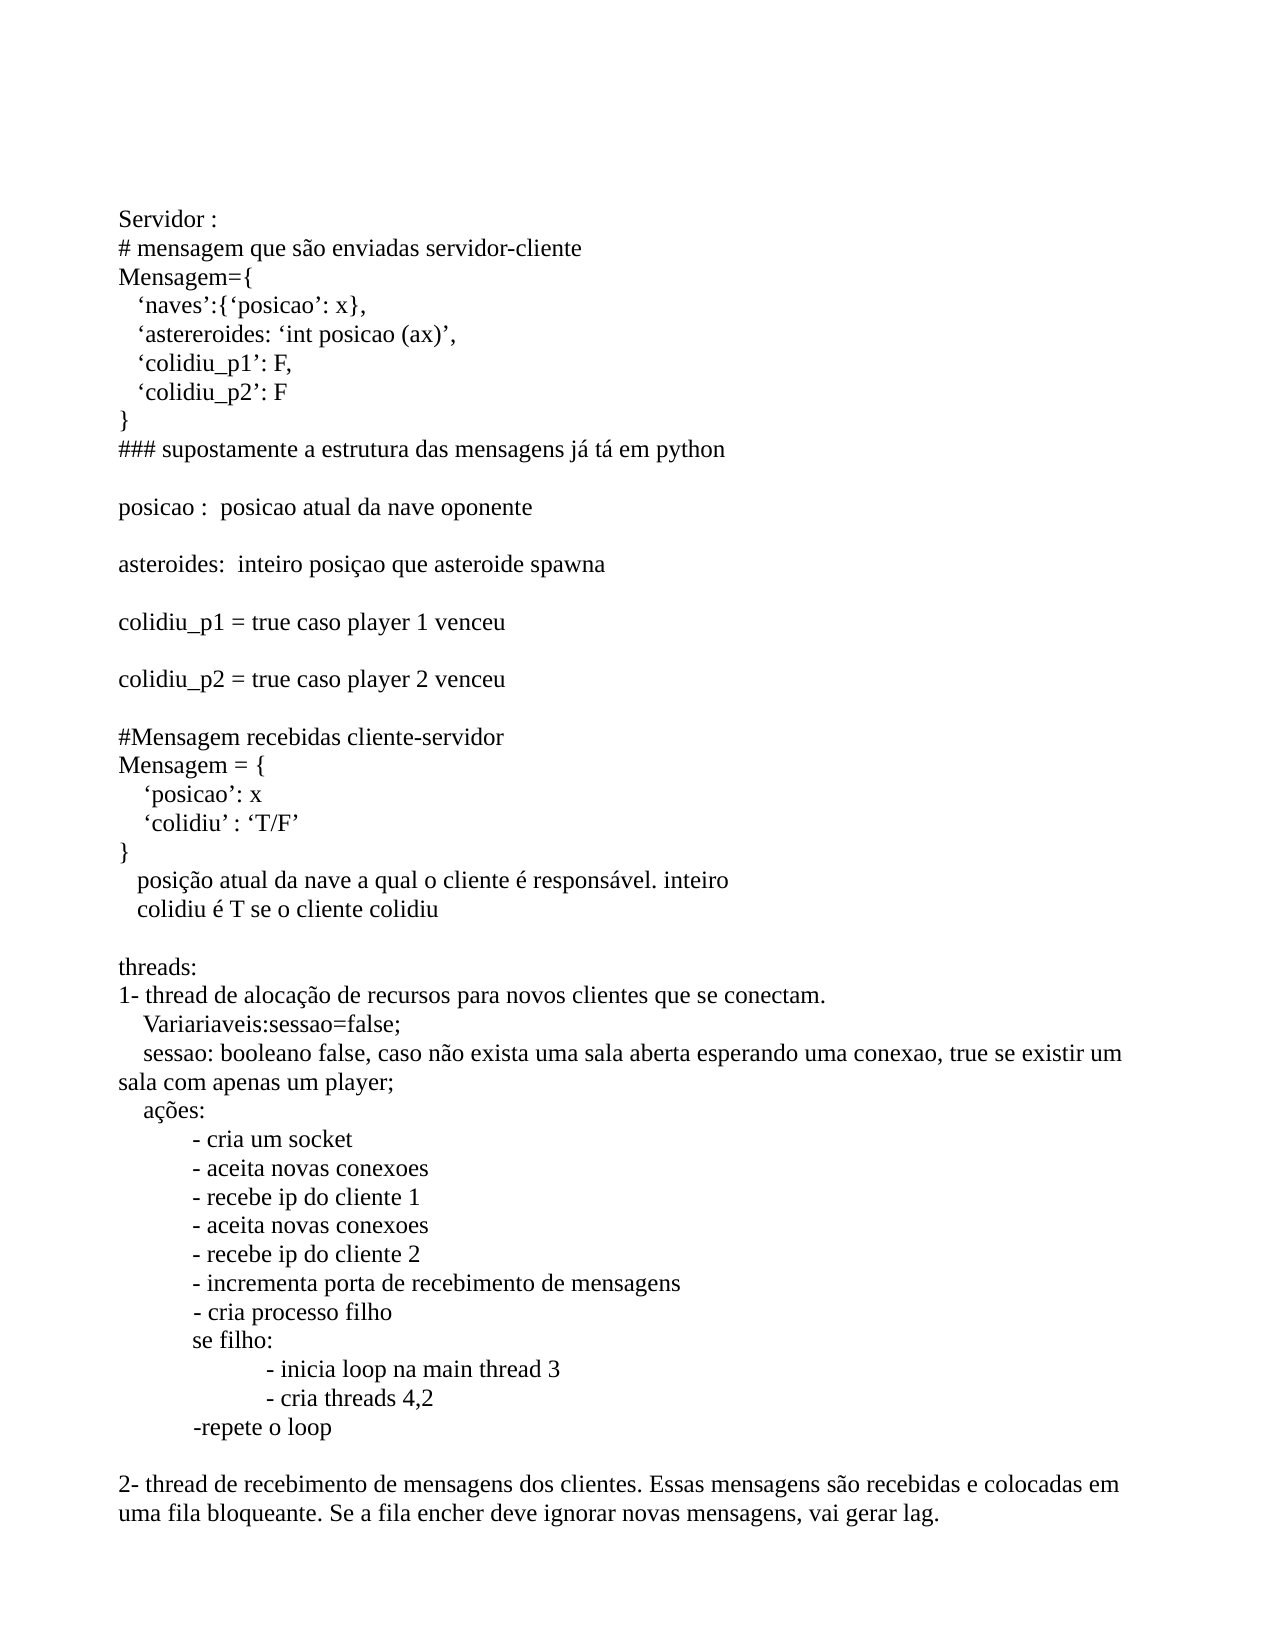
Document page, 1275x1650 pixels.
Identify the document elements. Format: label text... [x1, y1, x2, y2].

text sessao: booleano false, caso não exista uma sala aberta esperando uma conexao, true se existir um sala com apenas um player; [118, 1038, 1157, 1096]
text Mensagem={ [118, 262, 1157, 291]
text ‘colidiu_p1’: F, [118, 348, 1157, 377]
text ações: [118, 1096, 1157, 1124]
text colidiu é T se o cliente colidiu [118, 894, 1157, 923]
text #Mensagem recebidas cliente-servidor [118, 722, 1157, 751]
text ‘naves’:{‘posicao’: x}, [118, 291, 1157, 319]
text ‘astereroides: ‘int posicao (ax)’, [118, 319, 1157, 348]
text - incrementa porta de recebimento de mensagens [118, 1268, 1157, 1297]
text - recebe ip do cliente 2 [118, 1239, 1157, 1268]
text ‘posicao’: x [118, 779, 1157, 808]
text asteroides: inteiro posiçao que asteroide spawna [118, 549, 1157, 578]
text Variariaveis:sessao=false; [118, 1009, 1157, 1038]
text posicao : posicao atual da nave oponente [118, 492, 1157, 521]
text colidiu_p1 = true caso player 1 venceu [118, 607, 1157, 636]
text } [118, 837, 1157, 866]
text -repete o loop [118, 1412, 1157, 1441]
text Servidor : [118, 204, 1157, 233]
text posição atual da nave a qual o cliente é responsável. inteiro [118, 866, 1157, 894]
text threads: [118, 952, 1157, 981]
text 1- thread de alocação de recursos para novos clientes que se conectam. [118, 981, 1157, 1009]
text Mensagem = { [118, 751, 1157, 779]
text - cria um socket [118, 1124, 1157, 1153]
text # mensagem que são enviadas servidor-cliente [118, 233, 1157, 262]
text - aceita novas conexoes [118, 1153, 1157, 1182]
text 2- thread de recebimento de mensagens dos clientes. Essas mensagens são recebidas e colocadas em uma fila bloqueante. Se a fila encher deve ignorar novas mensagens, vai gerar lag. [118, 1469, 1157, 1527]
text - cria threads 4,2 [118, 1383, 1157, 1412]
text se filho: [118, 1326, 1157, 1354]
text - inicia loop na main thread 3 [118, 1354, 1157, 1383]
text ‘colidiu_p2’: F [118, 377, 1157, 406]
text - recebe ip do cliente 1 [118, 1182, 1157, 1211]
text ### supostamente a estrutura das mensagens já tá em python [118, 434, 1157, 463]
text - aceita novas conexoes [118, 1211, 1157, 1239]
text - cria processo filho [118, 1297, 1157, 1326]
text colidiu_p2 = true caso player 2 venceu [118, 664, 1157, 693]
text } [118, 406, 1157, 434]
text ‘colidiu’ : ‘T/F’ [118, 808, 1157, 837]
